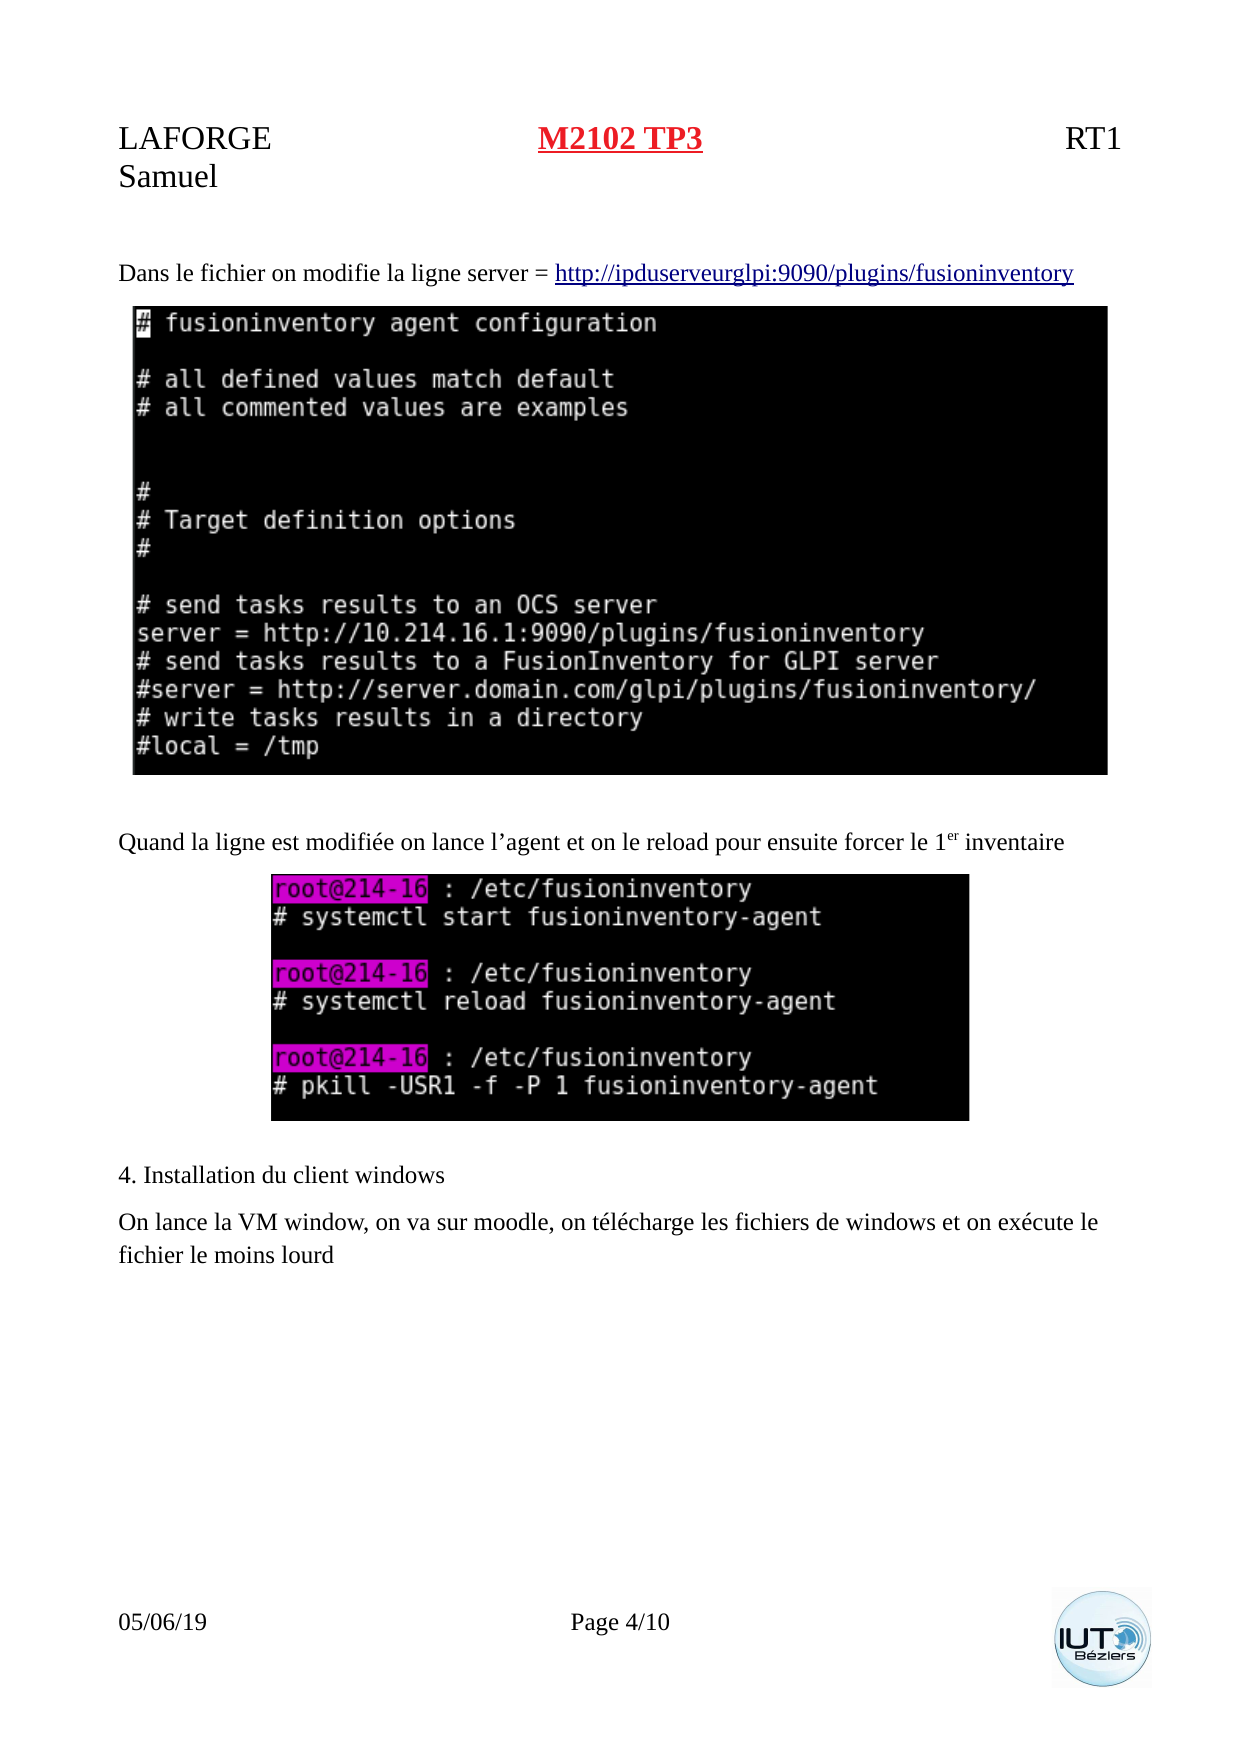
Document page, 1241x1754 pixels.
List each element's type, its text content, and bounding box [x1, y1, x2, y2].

picture [1051, 1587, 1153, 1688]
text 4. Installation du client windows [118, 1160, 1122, 1188]
text On lance la VM window, on va sur moodle, on télécharge les fichiers de windows et on exécute le fichier le moins lourd [118, 1207, 1122, 1269]
text Dans le fichier on modifie la ligne server = http://ipduserveurglpi:9090/plugins/fusioninventory [118, 258, 1122, 287]
text Quand la ligne est modifiée on lance l’agent et on le reload pour ensuite forcer le 1er inventaire [118, 827, 1122, 855]
picture [271, 874, 970, 1121]
picture [132, 306, 1108, 775]
